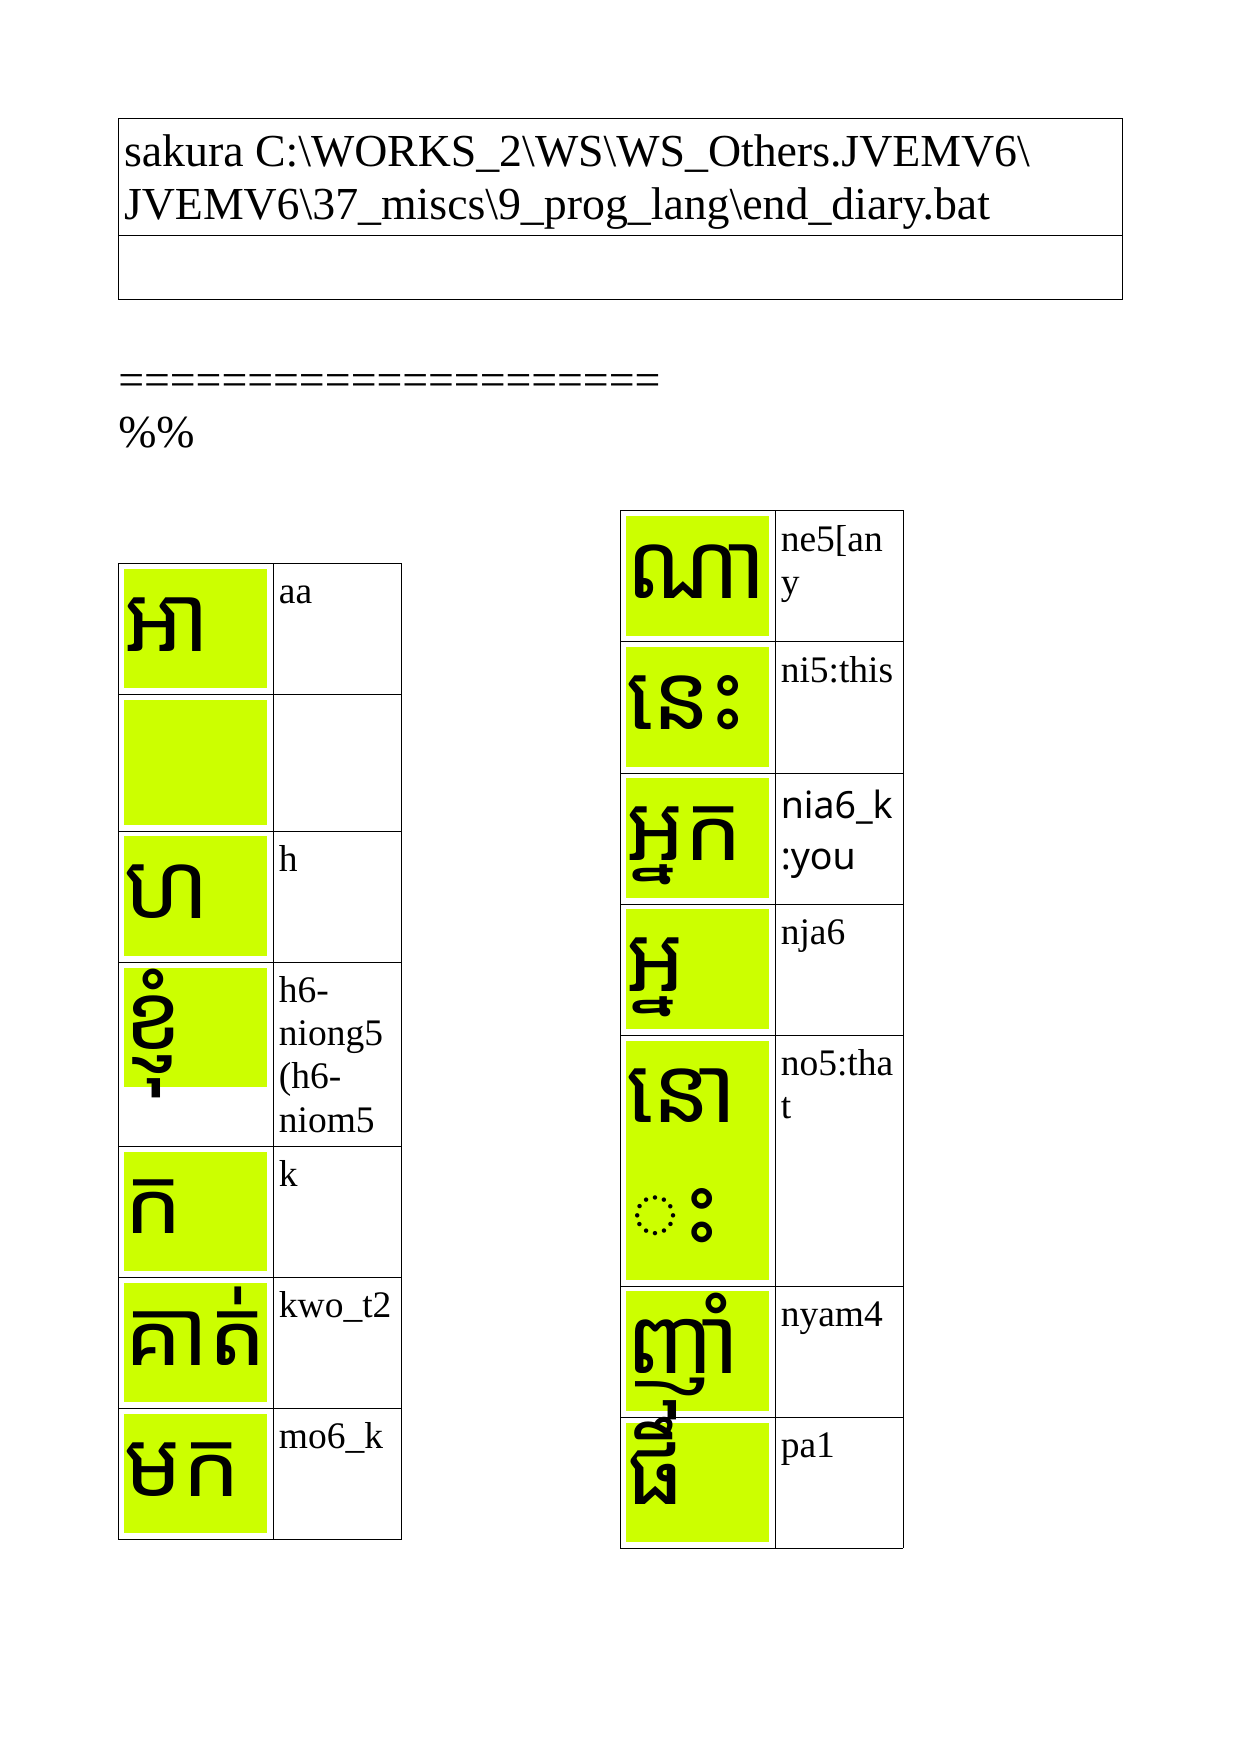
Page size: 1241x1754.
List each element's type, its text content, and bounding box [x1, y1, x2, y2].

table_cell ណា [621, 511, 775, 641]
text ===================== [118, 352, 1122, 405]
table_cell ខ្ញុំ [119, 963, 273, 1146]
table_cell [119, 236, 1122, 299]
table_cell អ្នក [621, 774, 775, 904]
table_cell sakura C:\WORKS_2\WS\WS_Others.JVEMV6\JVEMV6\37_miscs\9_prog_lang\end_diary.bat [119, 119, 1122, 235]
table_cell [274, 695, 401, 831]
table_cell no5:that [776, 1036, 903, 1286]
table_cell h [274, 832, 401, 962]
table_cell nyam4 [776, 1287, 903, 1417]
table_cell pa1 [776, 1418, 903, 1548]
text %% [118, 405, 1122, 458]
table_header អា [119, 564, 273, 694]
table_cell គាត់ [119, 1278, 273, 1408]
table_cell nia6_k:you [776, 774, 903, 904]
table_header aa [274, 564, 401, 694]
table_cell [119, 695, 273, 831]
table_cell មក [119, 1409, 273, 1539]
table_cell ne5[any [776, 511, 903, 641]
table_cell mo6_k [274, 1409, 401, 1539]
table_cell ផឹ [621, 1418, 775, 1548]
table_cell nja6 [776, 905, 903, 1035]
table_cell អ្ន [621, 905, 775, 1035]
table_cell h6-niong5 (h6-niom5 [274, 963, 401, 1146]
table_cell kwo_t2 [274, 1278, 401, 1408]
table_cell នោះ [621, 1036, 775, 1286]
table_cell k [274, 1147, 401, 1277]
table_cell ហ [119, 832, 273, 962]
table_cell ញ៉ាំ [621, 1287, 775, 1417]
table_cell ក [119, 1147, 273, 1277]
table_cell នេះ [621, 642, 775, 773]
table_cell ni5:this [776, 642, 903, 773]
